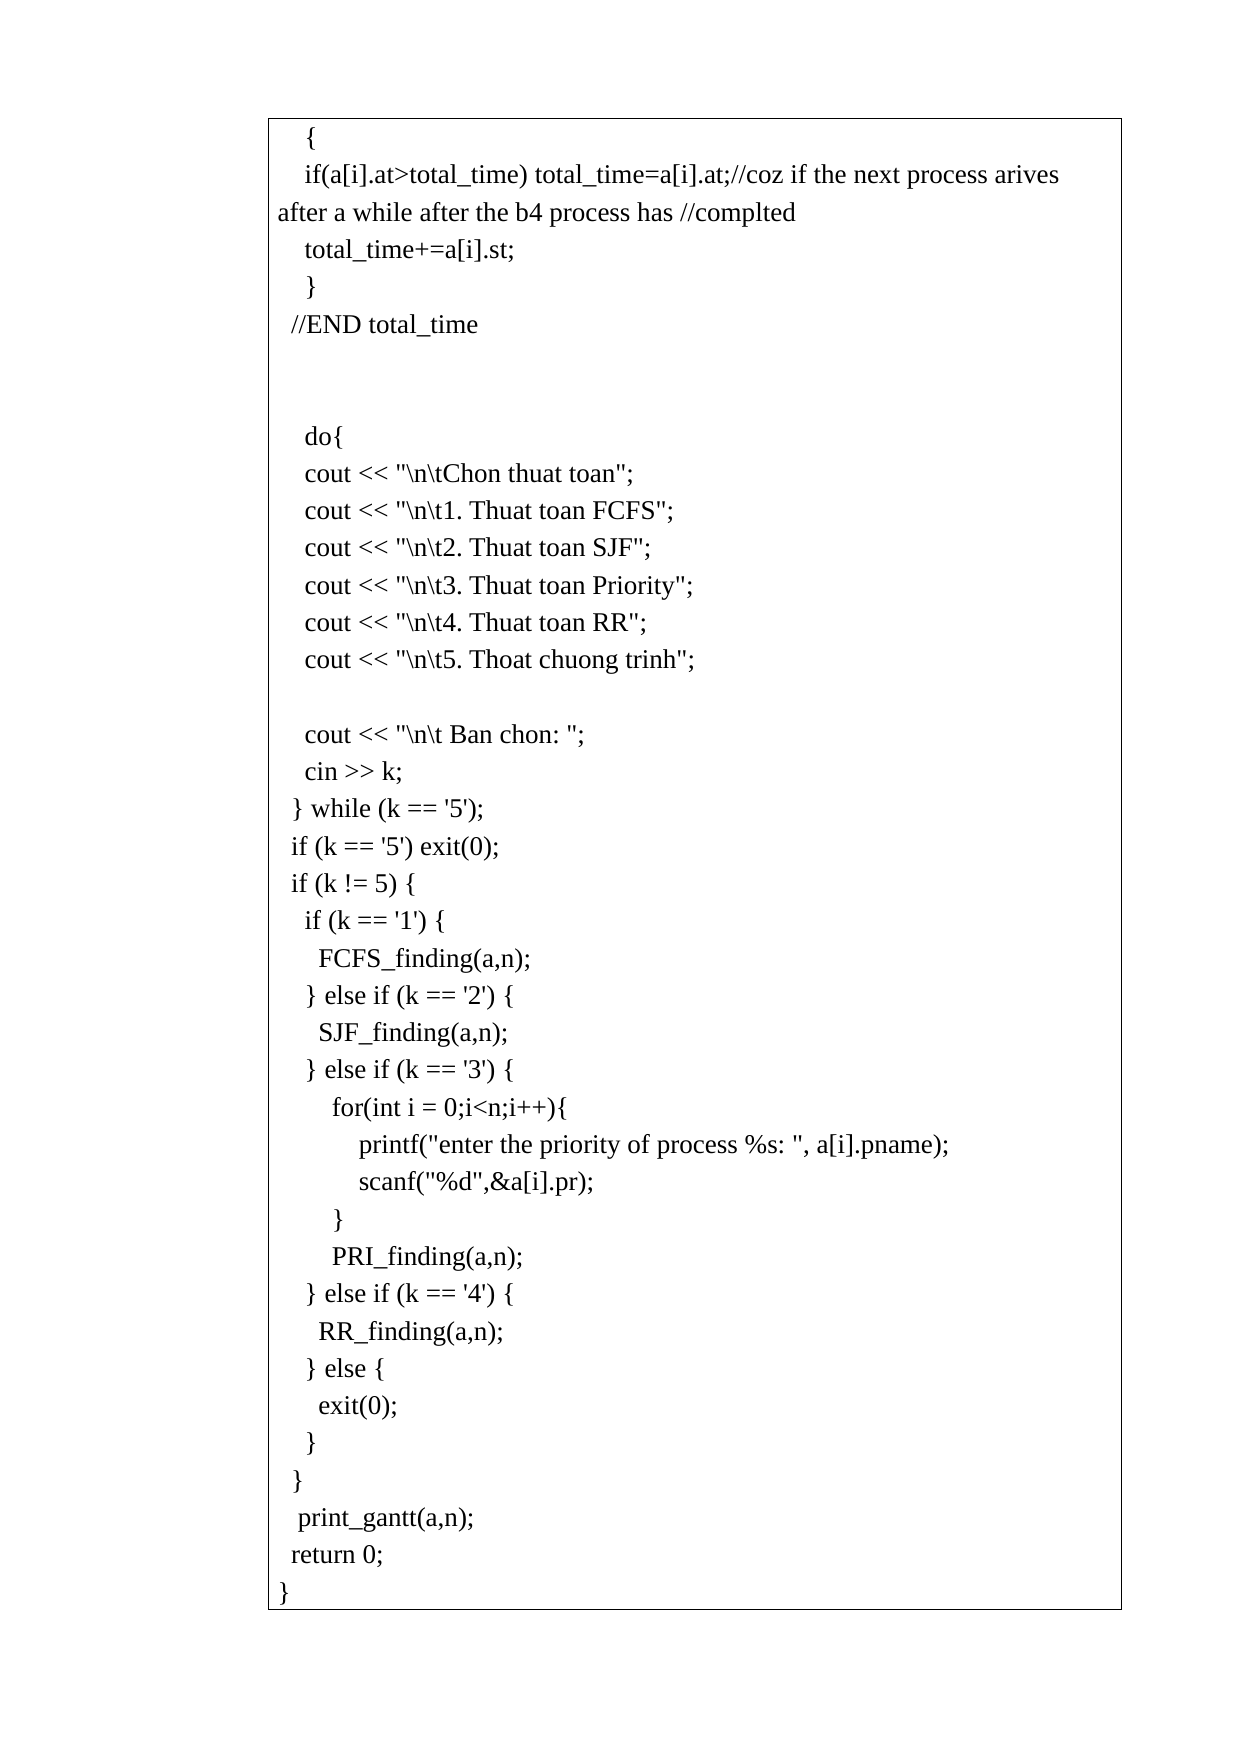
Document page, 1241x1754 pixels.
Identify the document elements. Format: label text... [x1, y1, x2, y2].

list } [269, 1423, 1121, 1458]
list { [269, 119, 1121, 152]
list cout << "\n\t2. Thuat toan SJF"; [269, 528, 1121, 563]
list RR_finding(a,n); [269, 1311, 1121, 1346]
list print_gantt(a,n); [269, 1498, 1121, 1532]
list printf("enter the priority of process %s: ", a[i].pname); [269, 1125, 1121, 1159]
list } [269, 267, 1121, 302]
list cout << "\n\tChon thuat toan"; [269, 454, 1121, 488]
list PRI_finding(a,n); [269, 1237, 1121, 1271]
list } while (k == '5'); [269, 789, 1121, 824]
list } else { [269, 1349, 1121, 1383]
list cout << "\n\t4. Thuat toan RR"; [269, 603, 1121, 637]
list if (k == '1') { [269, 901, 1121, 936]
list cout << "\n\t Ban chon: "; [269, 715, 1121, 749]
list for(int i = 0;i<n;i++){ [269, 1088, 1121, 1122]
list cout << "\n\t3. Thuat toan Priority"; [269, 566, 1121, 600]
list exit(0); [269, 1386, 1121, 1420]
list total_time+=a[i].st; [269, 230, 1121, 264]
list if(a[i].at>total_time) total_time=a[i].at;//coz if the next process arives after a while after the b4 process has //complted [269, 155, 1121, 227]
list //END total_time [269, 304, 1121, 339]
list SJF_finding(a,n); [269, 1013, 1121, 1047]
list return 0; [269, 1535, 1121, 1569]
list } else if (k == '2') { [269, 976, 1121, 1010]
list } [269, 1572, 1121, 1609]
list } [269, 1199, 1121, 1234]
list } else if (k == '4') { [269, 1274, 1121, 1308]
list cin >> k; [269, 752, 1121, 786]
list scanf("%d",&a[i].pr); [269, 1162, 1121, 1197]
list cout << "\n\t5. Thoat chuong trinh"; [269, 640, 1121, 674]
list } [269, 1461, 1121, 1495]
list do{ [269, 416, 1121, 451]
list } else if (k == '3') { [269, 1050, 1121, 1085]
list if (k != 5) { [269, 864, 1121, 898]
list cout << "\n\t1. Thuat toan FCFS"; [269, 491, 1121, 525]
list FCFS_finding(a,n); [269, 938, 1121, 973]
list if (k == '5') exit(0); [269, 827, 1121, 861]
